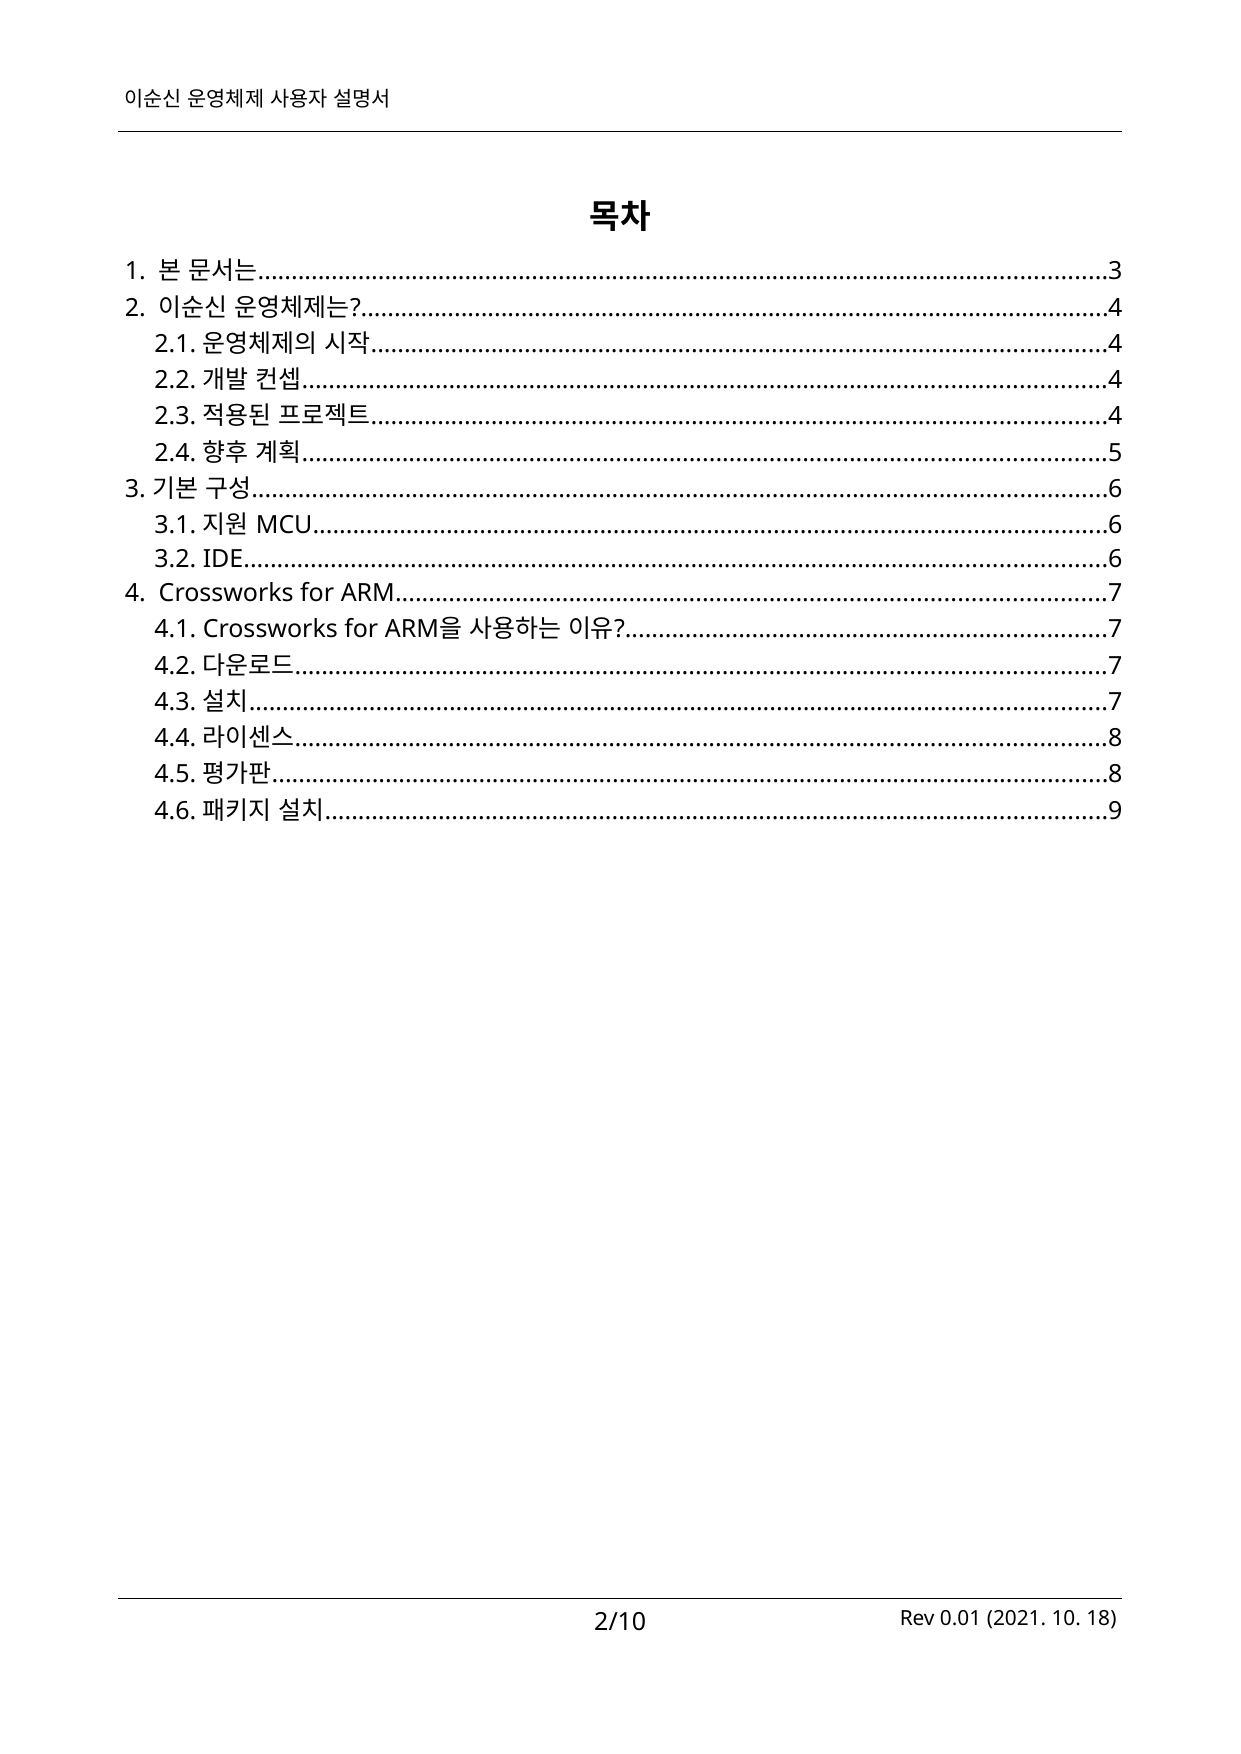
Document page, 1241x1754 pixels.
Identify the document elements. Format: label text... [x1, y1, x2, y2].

subtitle 목차 [118, 190, 1122, 238]
text 4.3. 설치 7 [148, 681, 1122, 718]
text 4.1. Crossworks for ARM을 사용하는 이유? 7 [148, 609, 1122, 645]
text 2.1. 운영체제의 시작 4 [148, 323, 1122, 359]
text 4.2. 다운로드 7 [148, 645, 1122, 681]
text 3.2. IDE 6 [148, 541, 1122, 575]
text 2.2. 개발 컨셉 4 [148, 359, 1122, 396]
text 4.6. 패키지 설치 9 [148, 790, 1122, 826]
text 3. 기본 구성 6 [118, 468, 1122, 504]
text 1. 본 문서는 3 [118, 251, 1122, 287]
text 2.3. 적용된 프로젝트 4 [148, 396, 1122, 432]
text 4. Crossworks for ARM 7 [118, 575, 1122, 609]
text 3.1. 지원 MCU 6 [148, 504, 1122, 541]
text 2.4. 향후 계획 5 [148, 432, 1122, 468]
text 4.5. 평가판 8 [148, 754, 1122, 790]
text 2. 이순신 운영체제는? 4 [118, 287, 1122, 323]
text 4.4. 라이센스 8 [148, 718, 1122, 754]
